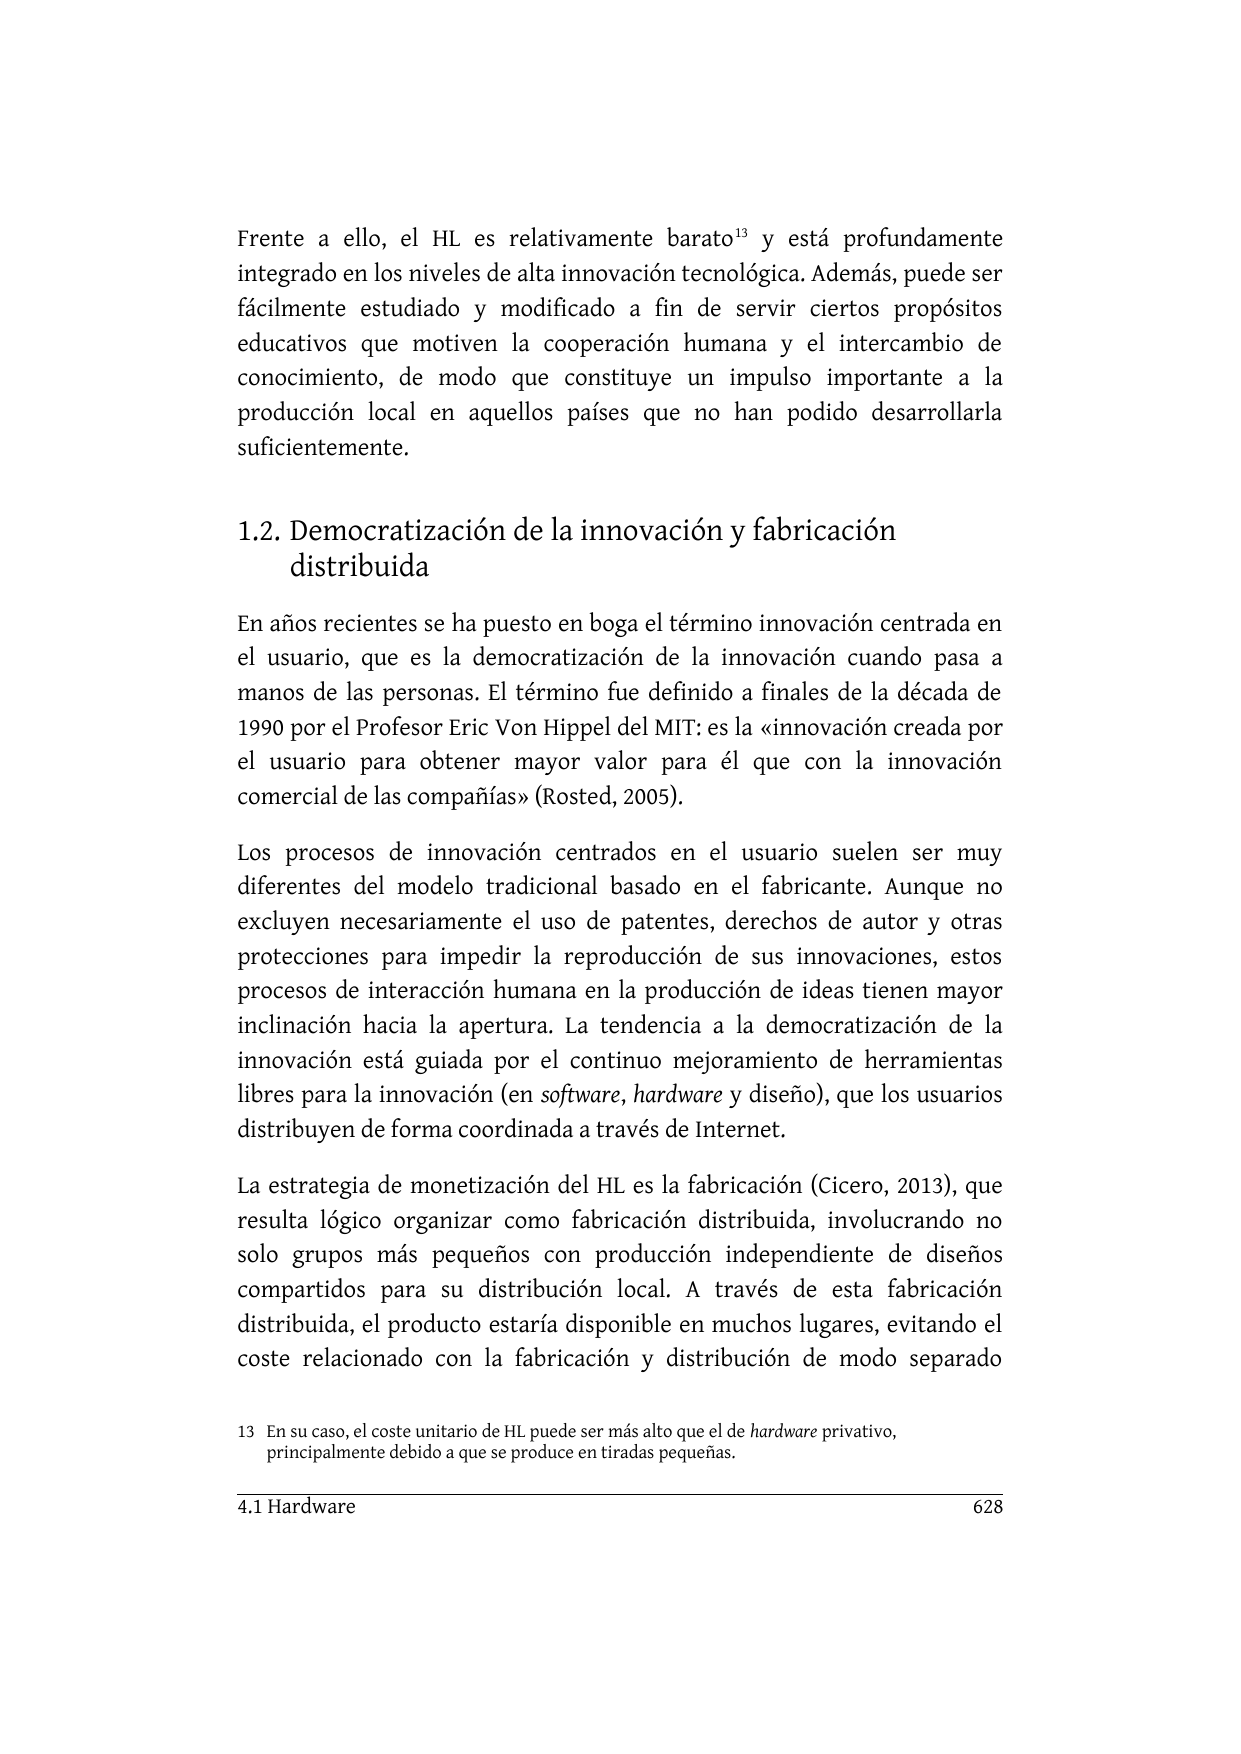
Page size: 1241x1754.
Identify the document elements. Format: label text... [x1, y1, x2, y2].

text Frente a ello, el HL es relativamente barato y está profundamente integrado en los niveles de alta innovación tecnológica. Además, puede ser fácilmente estudiado y modificado a fin de servir ciertos propósitos educativos que motiven la cooperación humana y el intercambio de conocimiento, de modo que constituye un impulso importante a la producción local en aquellos países que no han podido desarrollarla suficientemente. [237, 225, 1003, 462]
text En años recientes se ha puesto en boga el término innovación centrada en el usuario, que es la democratización de la innovación cuando pasa a manos de las personas. El término fue definido a finales de la década de 1990 por el Profesor Eric Von Hippel del MIT: es la «innovación creada por el usuario para obtener mayor valor para él que con la innovación comercial de las compañías» (Rosted, 2005). [237, 609, 1003, 811]
text Los procesos de innovación centrados en el usuario suelen ser muy diferentes del modelo tradicional basado en el fabricante. Aunque no excluyen necesariamente el uso de patentes, derechos de autor y otras protecciones para impedir la reproducción de sus innovaciones, estos procesos de interacción humana en la producción de ideas tienen mayor inclinación hacia la apertura. La tendencia a la democratización de la innovación está guiada por el continuo mejoramiento de herramientas libres para la innovación (en software, hardware y diseño), que los usuarios distribuyen de forma coordinada a través de Internet. [237, 838, 1003, 1145]
subtitle Democratización de la innovación y fabricación distribuida [237, 513, 1003, 585]
text En su caso, el coste unitario de HL puede ser más alto que el de hardware privativo, principalmente debido a que se produce en tiradas pequeñas. [237, 1421, 1003, 1464]
text La estrategia de monetización del HL es la fabricación (Cicero, 2013), que resulta lógico organizar como fabricación distribuida, involucrando no solo grupos más pequeños con producción independiente de diseños compartidos para su distribución local. A través de esta fabricación distribuida, el producto estaría disponible en muchos lugares, evitando el coste relacionado con la fabricación y distribución de modo separado [237, 1171, 1003, 1374]
